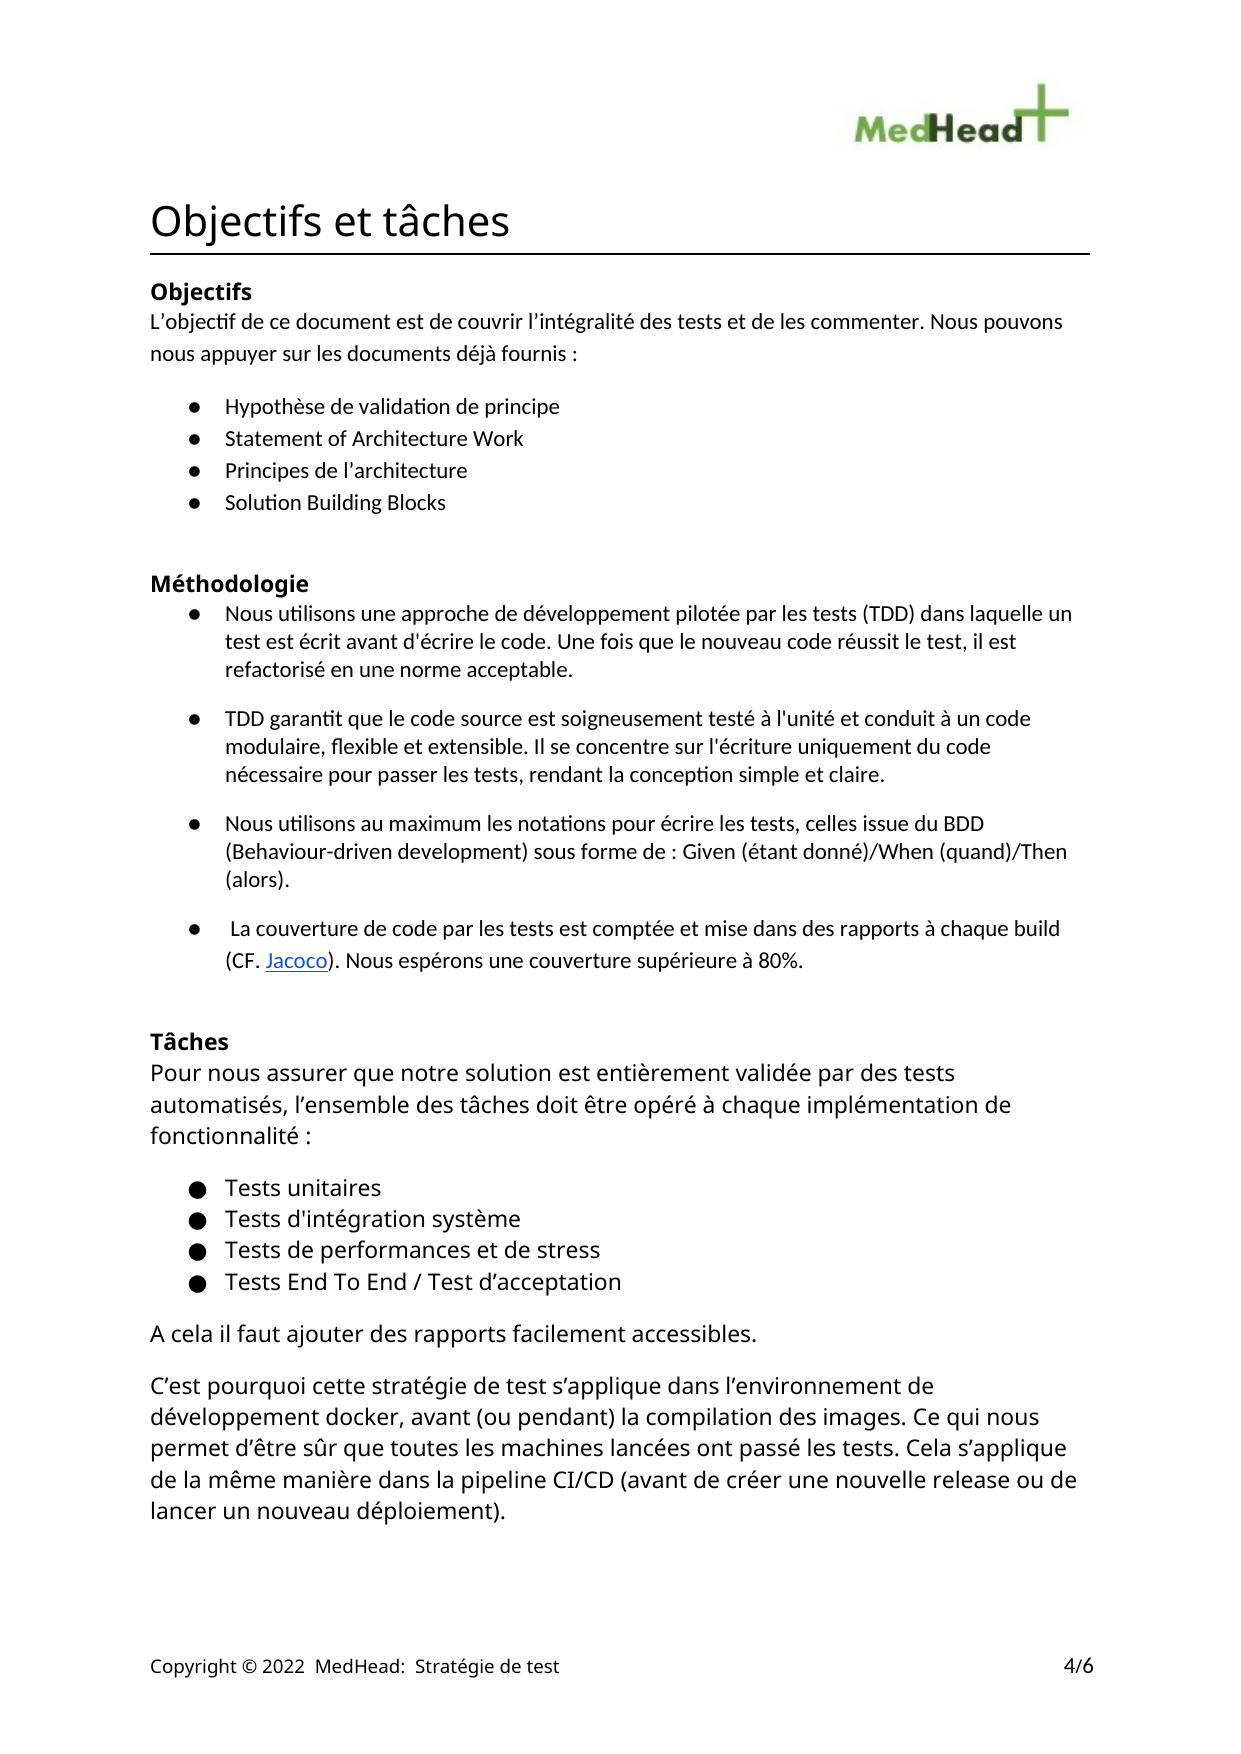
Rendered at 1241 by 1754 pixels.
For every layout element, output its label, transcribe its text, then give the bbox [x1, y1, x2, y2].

list Statement of Architecture Work [187, 424, 1090, 452]
text C’est pourquoi cette stratégie de test s’applique dans l’environnement de développement docker, avant (ou pendant) la compilation des images. Ce qui nous permet d’être sûr que toutes les machines lancées ont passé les tests. Cela s’applique de la même manière dans la pipeline CI/CD (avant de créer une nouvelle release ou de lancer un nouveau déploiement). [150, 1370, 1090, 1526]
picture [834, 75, 1091, 150]
list Solution Building Blocks [187, 488, 1090, 517]
text A cela il faut ajouter des rapports facilement accessibles. [150, 1318, 1090, 1349]
text Pour nous assurer que notre solution est entièrement validée par des tests automatisés, l’ensemble des tâches doit être opéré à chaque implémentation de fonctionnalité : [150, 1057, 1090, 1151]
subtitle Objectifs et tâches [150, 192, 1090, 253]
subtitle Méthodologie [150, 568, 1090, 599]
subtitle Tâches [150, 1026, 1090, 1057]
list Principes de l’architecture [187, 456, 1090, 484]
list Tests de performances et de stress [187, 1234, 1090, 1266]
list Tests unitaires [187, 1172, 1090, 1203]
subtitle Objectifs [150, 276, 1090, 307]
list Hypothèse de validation de principe [187, 392, 1090, 420]
text L’objectif de ce document est de couvrir l’intégralité des tests et de les commenter. Nous pouvons nous appuyer sur les documents déjà fournis : [150, 307, 1090, 367]
list La couverture de code par les tests est comptée et mise dans des rapports à chaque build (CF. Jacoco). Nous espérons une couverture supérieure à 80%. [187, 914, 1090, 974]
list Nous utilisons au maximum les notations pour écrire les tests, celles issue du BDD (Behaviour-driven development) sous forme de : Given (étant donné)/When (quand)/Then (alors). [187, 809, 1090, 893]
list Nous utilisons une approche de développement pilotée par les tests (TDD) dans laquelle un test est écrit avant d'écrire le code. Une fois que le nouveau code réussit le test, il est refactorisé en une norme acceptable. [187, 599, 1090, 683]
list TDD garantit que le code source est soigneusement testé à l'unité et conduit à un code modulaire, flexible et extensible. Il se concentre sur l'écriture uniquement du code nécessaire pour passer les tests, rendant la conception simple et claire. [187, 704, 1090, 788]
list Tests d'intégration système [187, 1203, 1090, 1234]
list Tests End To End / Test d’acceptation [187, 1266, 1090, 1297]
